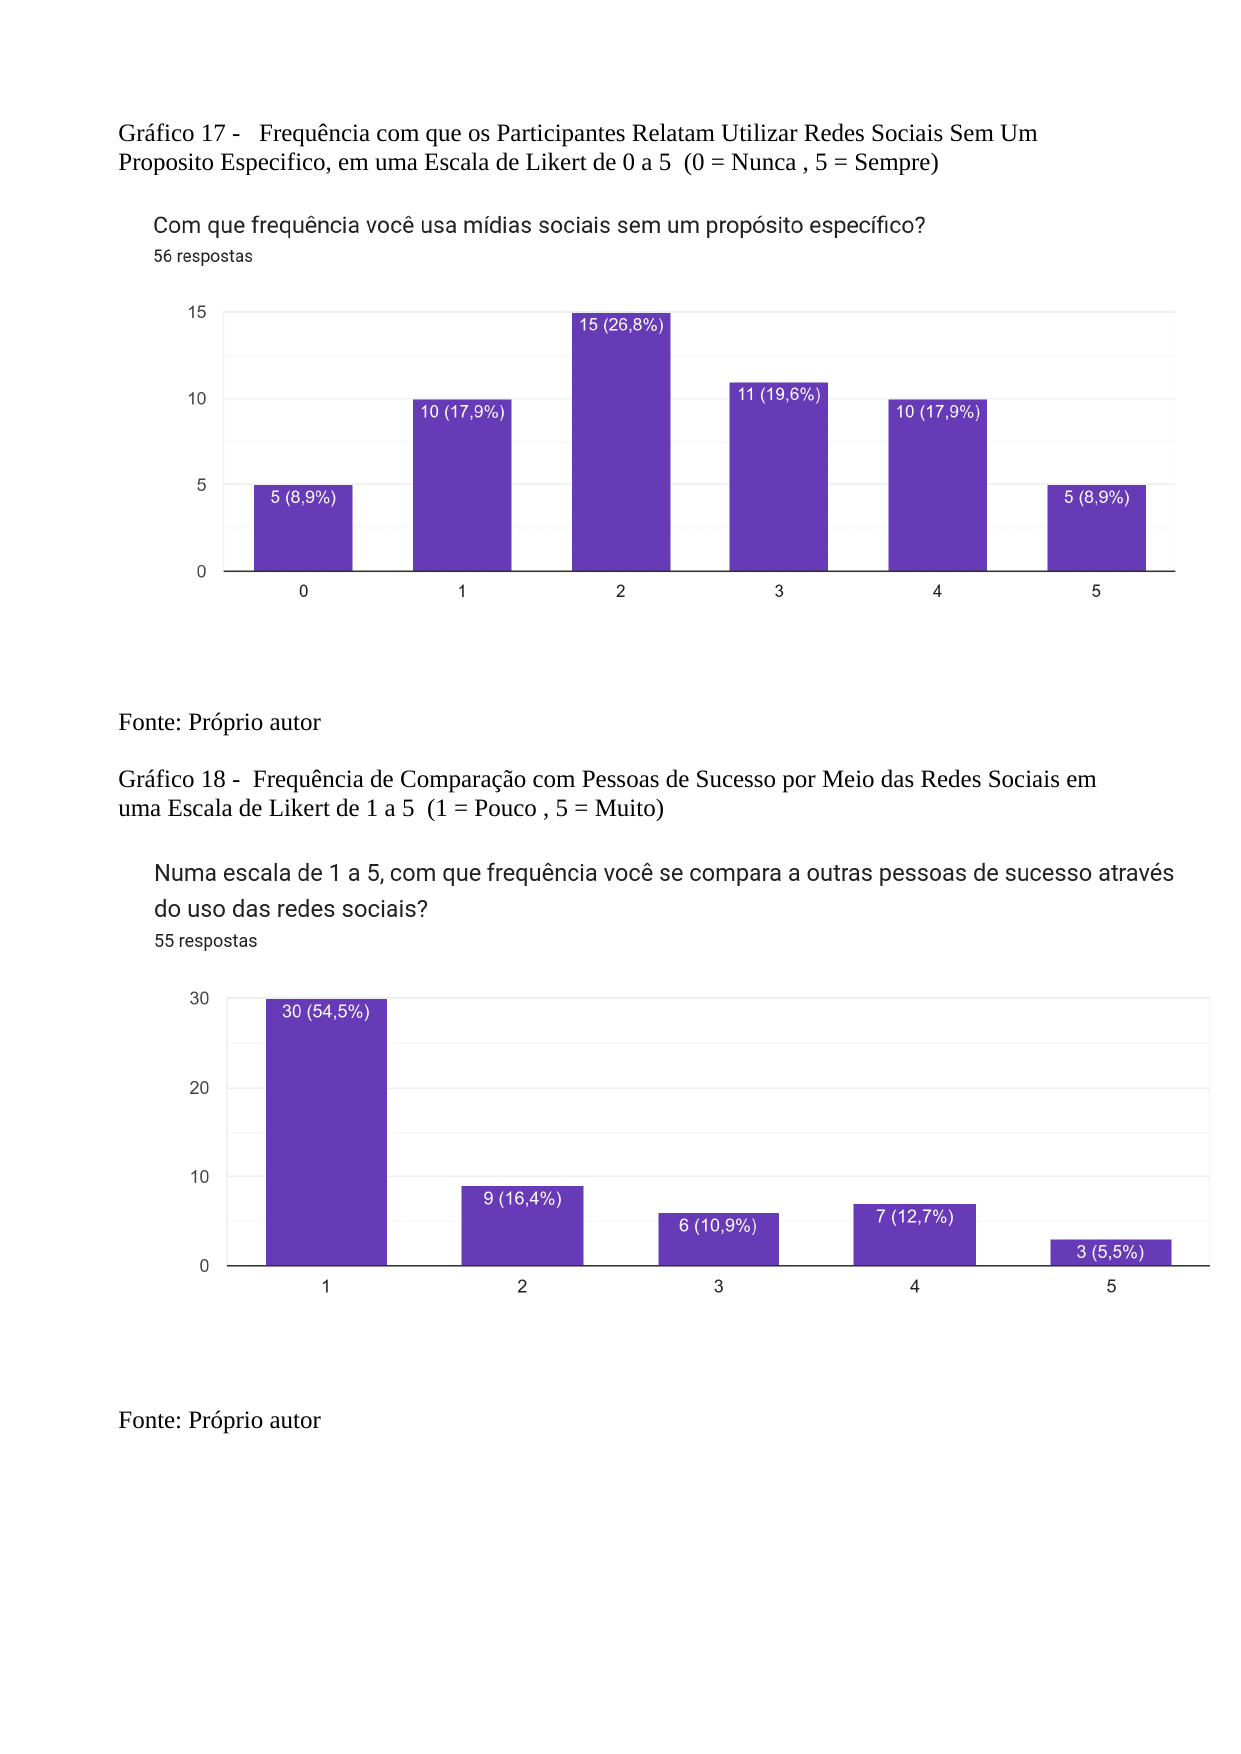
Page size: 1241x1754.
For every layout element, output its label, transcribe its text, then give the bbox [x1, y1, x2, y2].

picture [118, 175, 1176, 679]
text Gráfico 17 - Frequência com que os Participantes Relatam Utilizar Redes Sociais Sem Um Proposito Especifico, em uma Escala de Likert de 0 a 5 (0 = Nunca , 5 = Sempre) [118, 118, 1122, 175]
text Fonte: Próprio autor [118, 707, 1122, 736]
text Fonte: Próprio autor [118, 1406, 1122, 1434]
picture [118, 822, 1210, 1377]
text Gráfico 18 - Frequência de Comparação com Pessoas de Sucesso por Meio das Redes Sociais em uma Escala de Likert de 1 a 5 (1 = Pouco , 5 = Muito) [118, 764, 1122, 822]
